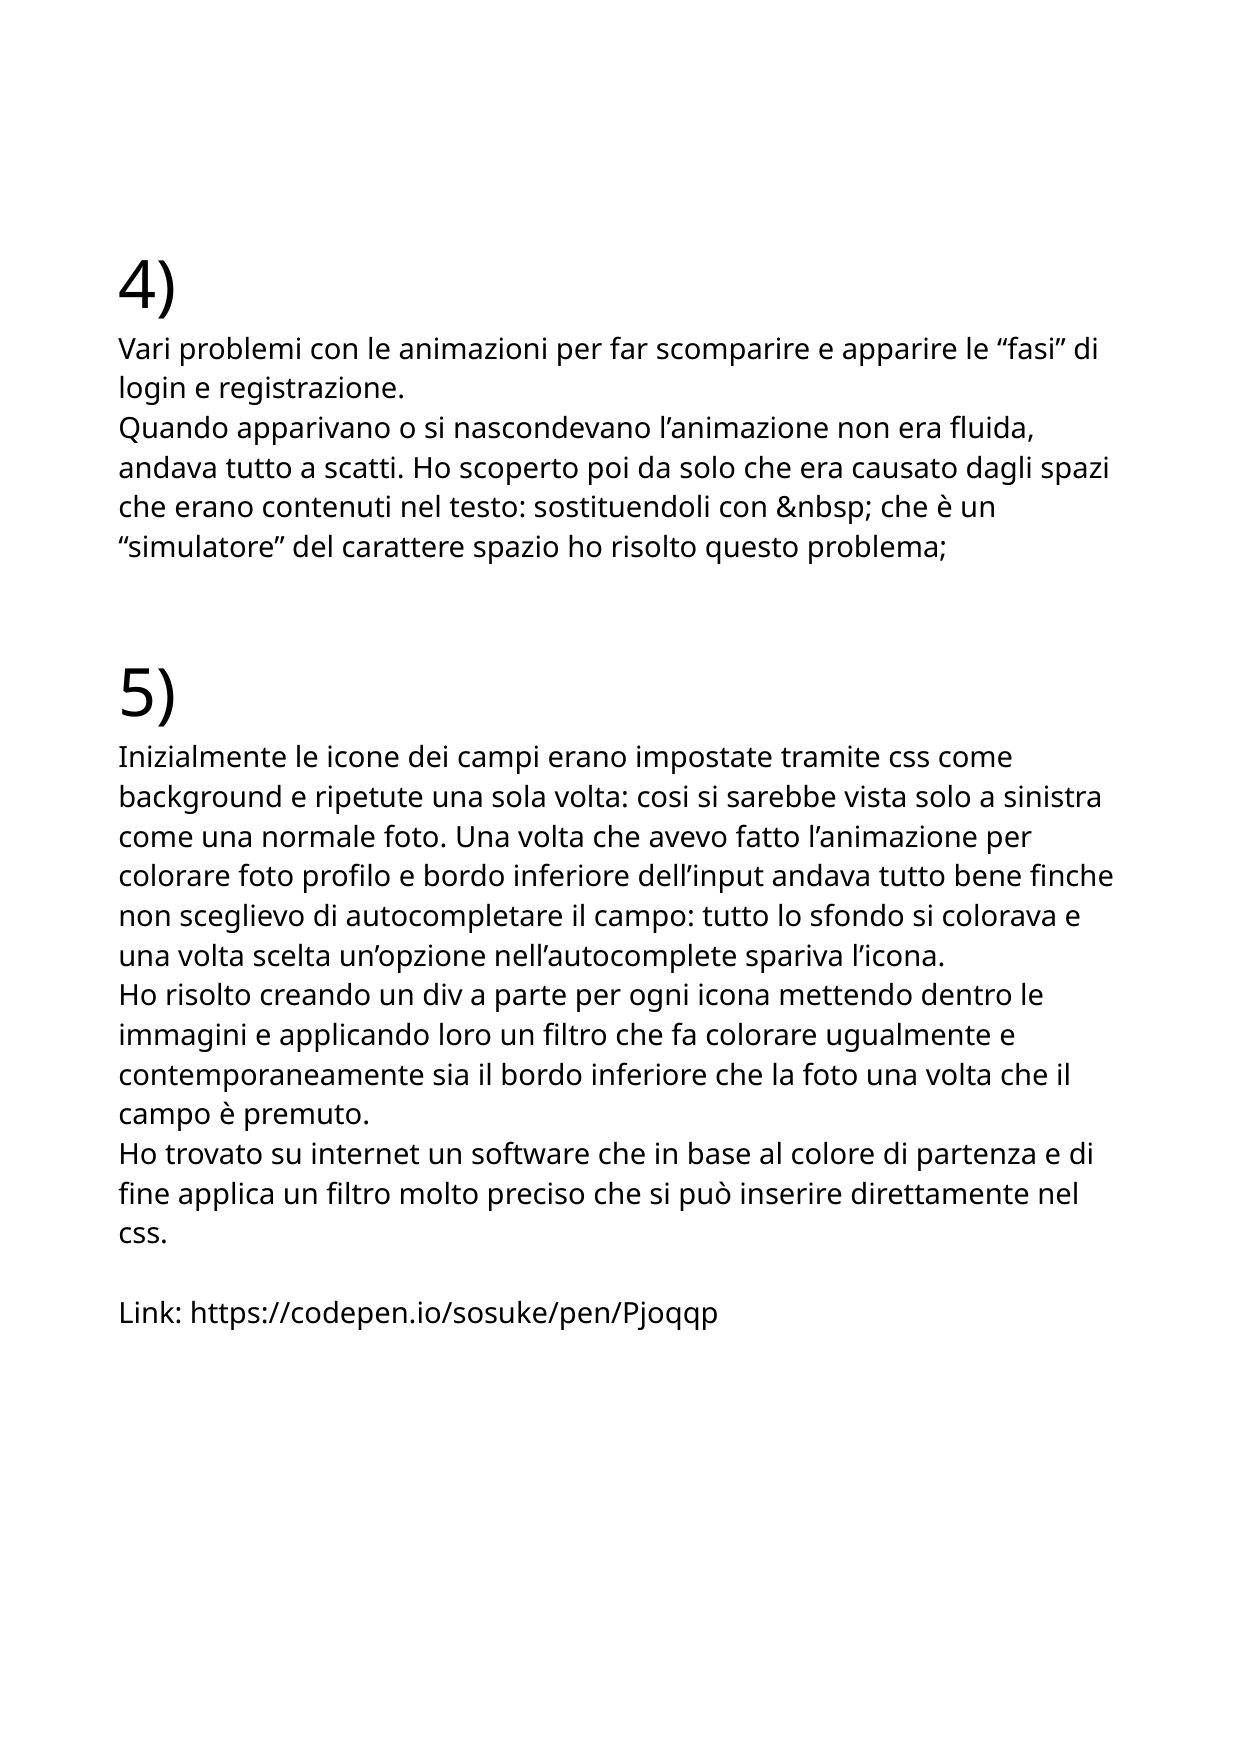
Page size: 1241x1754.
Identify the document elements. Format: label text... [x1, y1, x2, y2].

text Ho trovato su internet un software che in base al colore di partenza e di fine applica un filtro molto preciso che si può inserire direttamente nel css. [118, 1133, 1122, 1252]
text Ho risolto creando un div a parte per ogni icona mettendo dentro le immagini e applicando loro un filtro che fa colorare ugualmente e contemporaneamente sia il bordo inferiore che la foto una volta che il campo è premuto. [118, 974, 1122, 1133]
text Inizialmente le icone dei campi erano impostate tramite css come background e ripetute una sola volta: cosi si sarebbe vista solo a sinistra come una normale foto. Una volta che avevo fatto l’animazione per colorare foto profilo e bordo inferiore dell’input andava tutto bene finche non sceglievo di autocompletare il campo: tutto lo sfondo si colorava e una volta scelta un’opzione nell’autocomplete spariva l’icona. [118, 736, 1122, 974]
text 4) [118, 237, 1122, 328]
text Quando apparivano o si nascondevano l’animazione non era fluida, andava tutto a scatti. Ho scoperto poi da solo che era causato dagli spazi che erano contenuti nel testo: sostituendoli con &nbsp; che è un “simulatore” del carattere spazio ho risolto questo problema; [118, 407, 1122, 566]
text Vari problemi con le animazioni per far scomparire e apparire le “fasi” di login e registrazione. [118, 328, 1122, 407]
text Link: https://codepen.io/sosuke/pen/Pjoqqp [118, 1292, 1122, 1332]
text 5) [118, 646, 1122, 736]
